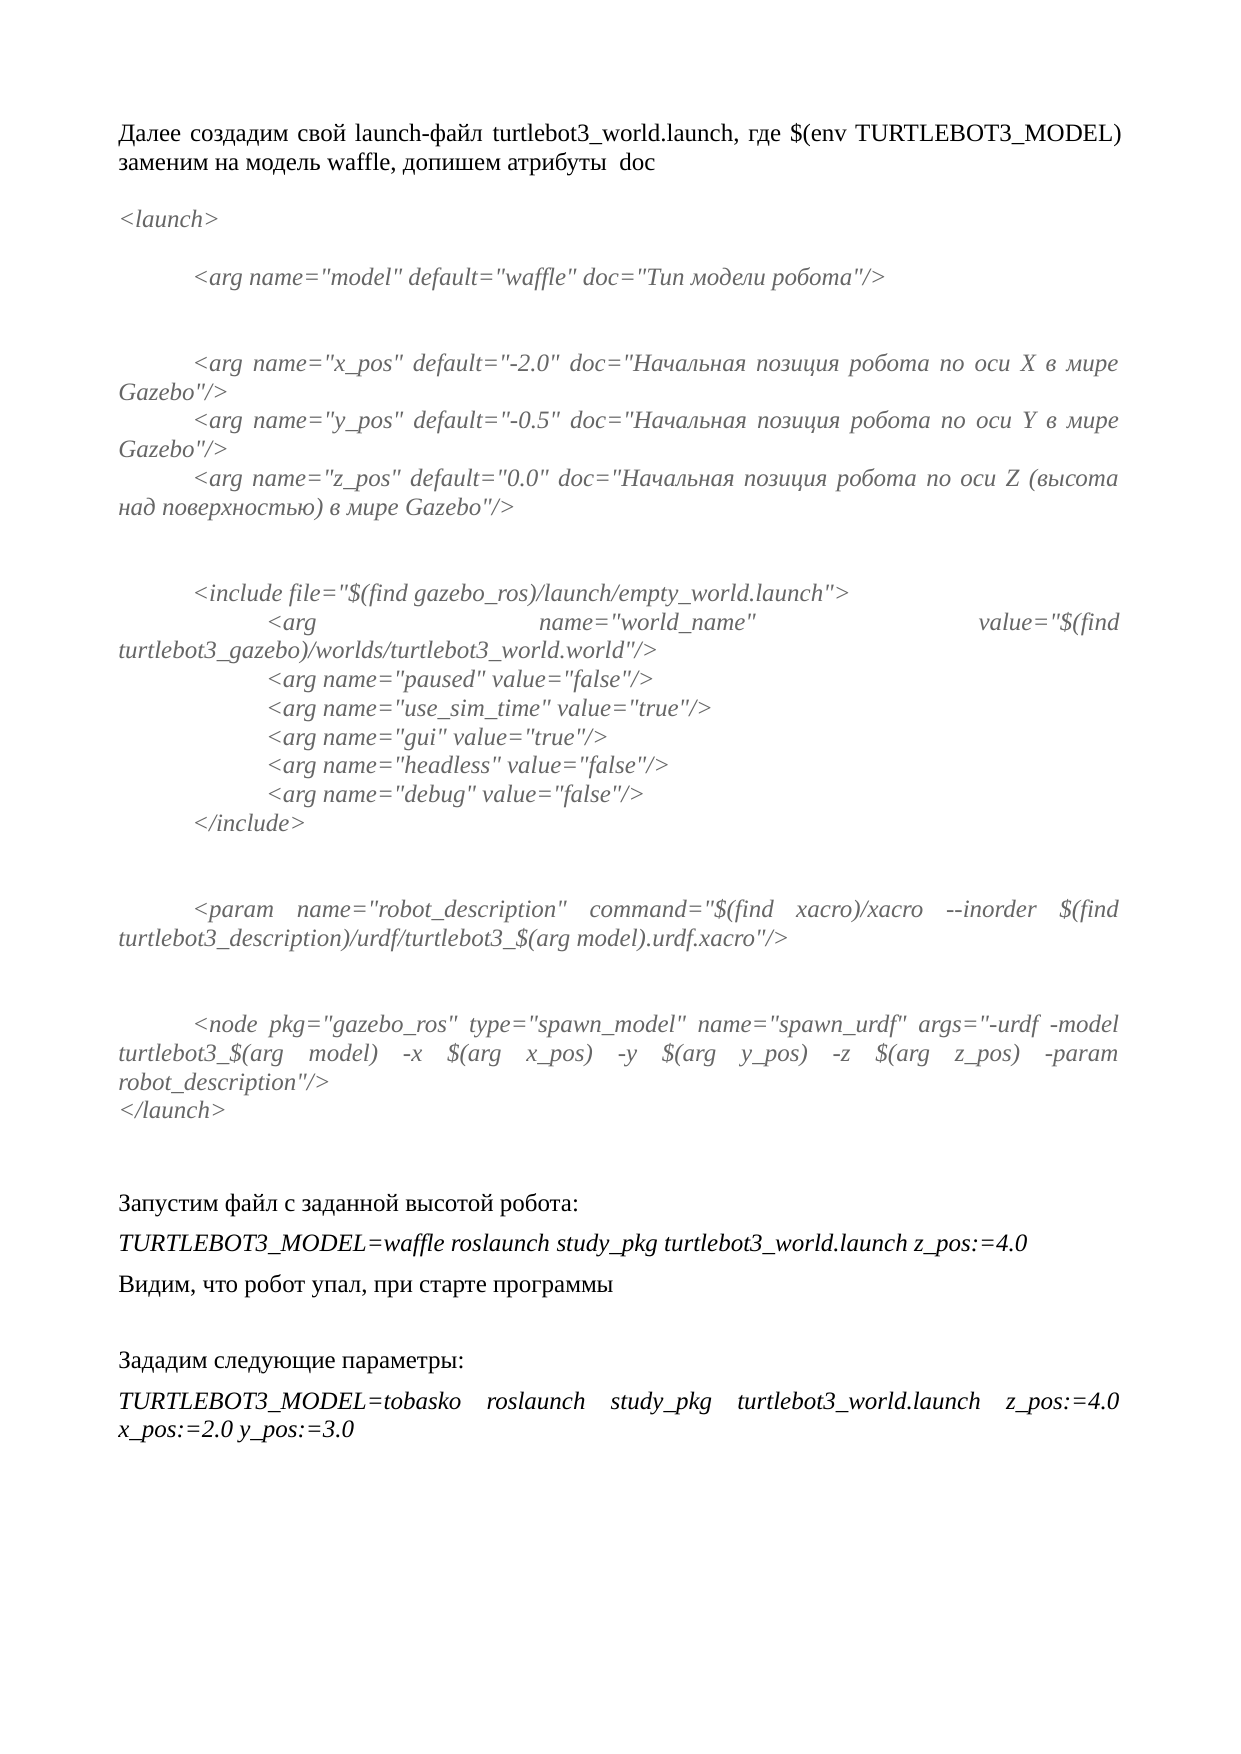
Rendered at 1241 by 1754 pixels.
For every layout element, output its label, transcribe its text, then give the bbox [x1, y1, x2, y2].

text <node pkg="gazebo_ros" type="spawn_model" name="spawn_urdf" args="-urdf -model turtlebot3_$(arg model) -x $(arg x_pos) -y $(arg y_pos) -z $(arg z_pos) -param robot_description"/> [118, 1009, 1122, 1096]
text </include> [118, 808, 1122, 837]
text <arg name="gui" value="true"/> [118, 722, 1122, 751]
text Далее создадим свой launch-файл turtlebot3_world.launch, где $(env TURTLEBOT3_MODEL) заменим на модель waffle, допишем атрибуты doc [118, 118, 1122, 176]
text <arg name="paused" value="false"/> [118, 664, 1122, 693]
text <arg name="world_name" value="$(find turtlebot3_gazebo)/worlds/turtlebot3_world.world"/> [118, 607, 1122, 664]
text TURTLEBOT3_MODEL=tobasko roslaunch study_pkg turtlebot3_world.launch z_pos:=4.0 x_pos:=2.0 y_pos:=3.0 [118, 1386, 1122, 1443]
text <param name="robot_description" command="$(find xacro)/xacro --inorder $(find turtlebot3_description)/urdf/turtlebot3_$(arg model).urdf.xacro"/> [118, 894, 1122, 952]
text <arg name="headless" value="false"/> [118, 751, 1122, 779]
text Зададим следующие параметры: [118, 1345, 1122, 1374]
text TURTLEBOT3_MODEL=waffle roslaunch study_pkg turtlebot3_world.launch z_pos:=4.0 [118, 1228, 1122, 1257]
text Запустим файл с заданной высотой робота: [118, 1188, 1122, 1217]
text </launch> [118, 1096, 1122, 1124]
text <launch> [118, 204, 1122, 233]
text <arg name="debug" value="false"/> [118, 779, 1122, 808]
text <arg name="use_sim_time" value="true"/> [118, 693, 1122, 722]
text <arg name="y_pos" default="-0.5" doc="Начальная позиция робота по оси Y в мире Gazebo"/> [118, 406, 1122, 463]
text <include file="$(find gazebo_ros)/launch/empty_world.launch"> [118, 578, 1122, 607]
text Видим, что робот упал, при старте программы [118, 1269, 1122, 1298]
text <arg name="model" default="waffle" doc="Тип модели робота"/> [118, 262, 1122, 291]
text <arg name="x_pos" default="-2.0" doc="Начальная позиция робота по оси X в мире Gazebo"/> [118, 348, 1122, 406]
text <arg name="z_pos" default="0.0" doc="Начальная позиция робота по оси Z (высота над поверхностью) в мире Gazebo"/> [118, 463, 1122, 521]
